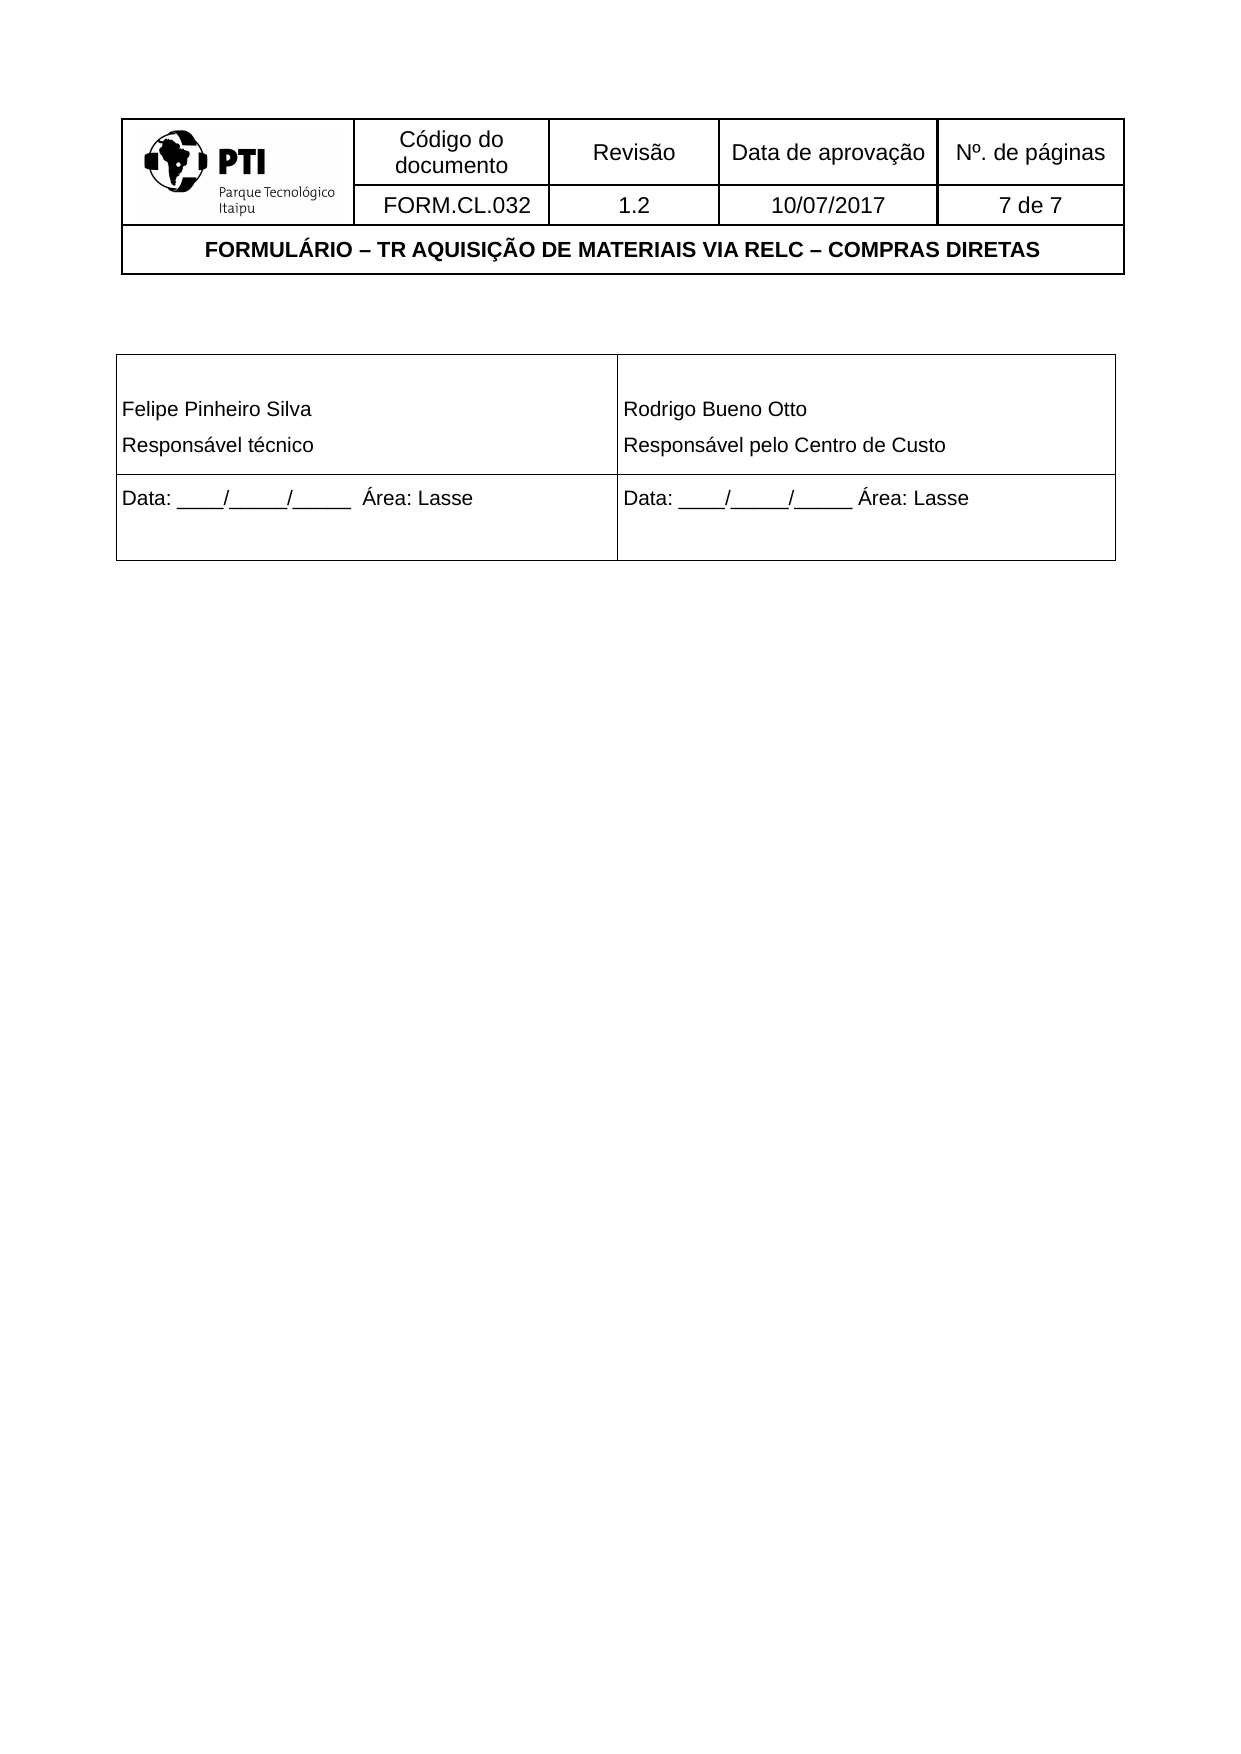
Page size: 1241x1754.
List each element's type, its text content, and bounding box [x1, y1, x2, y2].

table_header Felipe Pinheiro Silva Responsável técnico [117, 355, 617, 474]
table_header Rodrigo Bueno Otto Responsável pelo Centro de Custo [618, 355, 1115, 474]
table_cell Data: ____/_____/_____ Área: Lasse [618, 475, 1115, 560]
table_cell Data: ____/_____/_____ Área: Lasse [117, 475, 617, 560]
